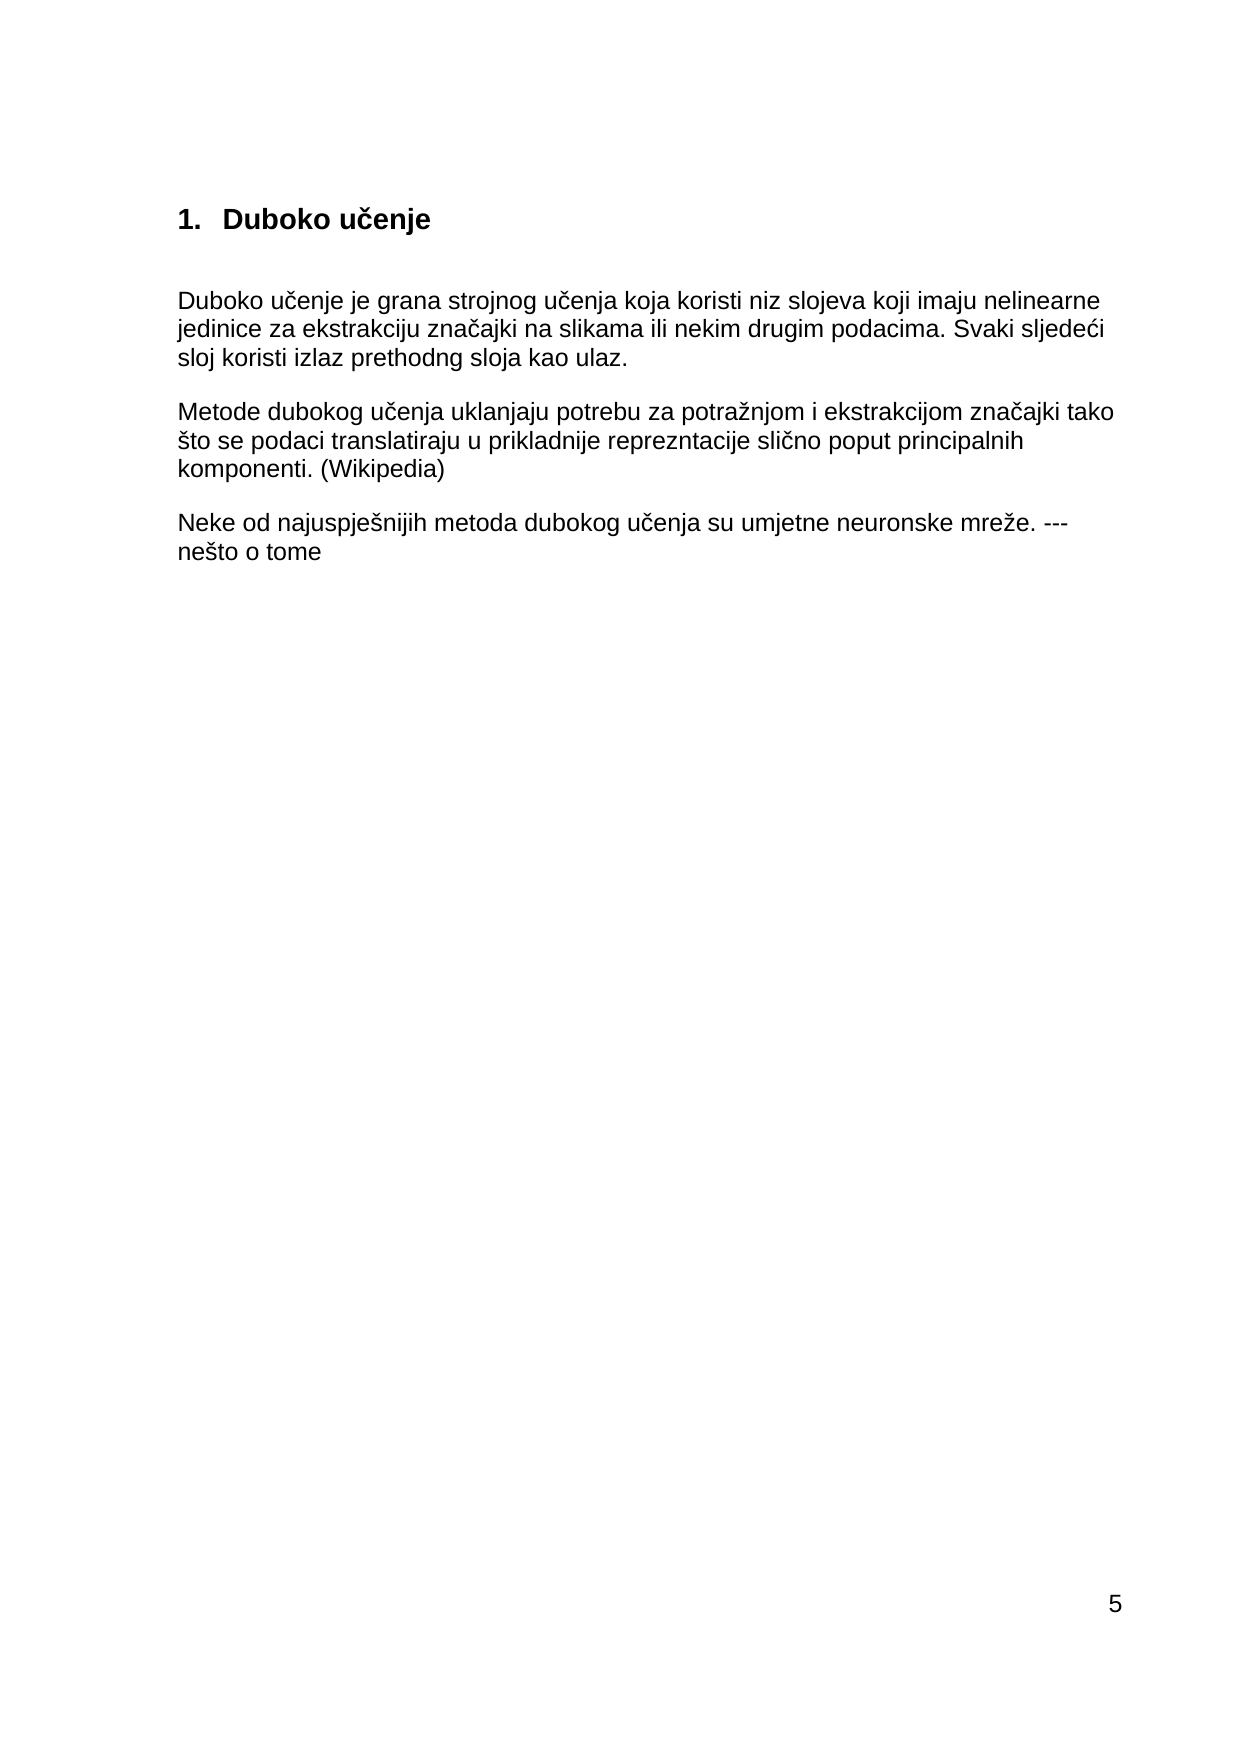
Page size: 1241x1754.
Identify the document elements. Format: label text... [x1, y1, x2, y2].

text Neke od najuspješnijih metoda dubokog učenja su umjetne neuronske mreže. --- nešto o tome [177, 508, 1122, 566]
text Duboko učenje je grana strojnog učenja koja koristi niz slojeva koji imaju nelinearne jedinice za ekstrakciju značajki na slikama ili nekim drugim podacima. Svaki sljedeći sloj koristi izlaz prethodng sloja kao ulaz. [177, 286, 1122, 372]
text Metode dubokog učenja uklanjaju potrebu za potražnjom i ekstrakcijom značajki tako što se podaci translatiraju u prikladnije reprezntacije slično poput principalnih komponenti. (Wikipedia) [177, 397, 1122, 483]
subtitle Duboko učenje [177, 202, 1122, 236]
